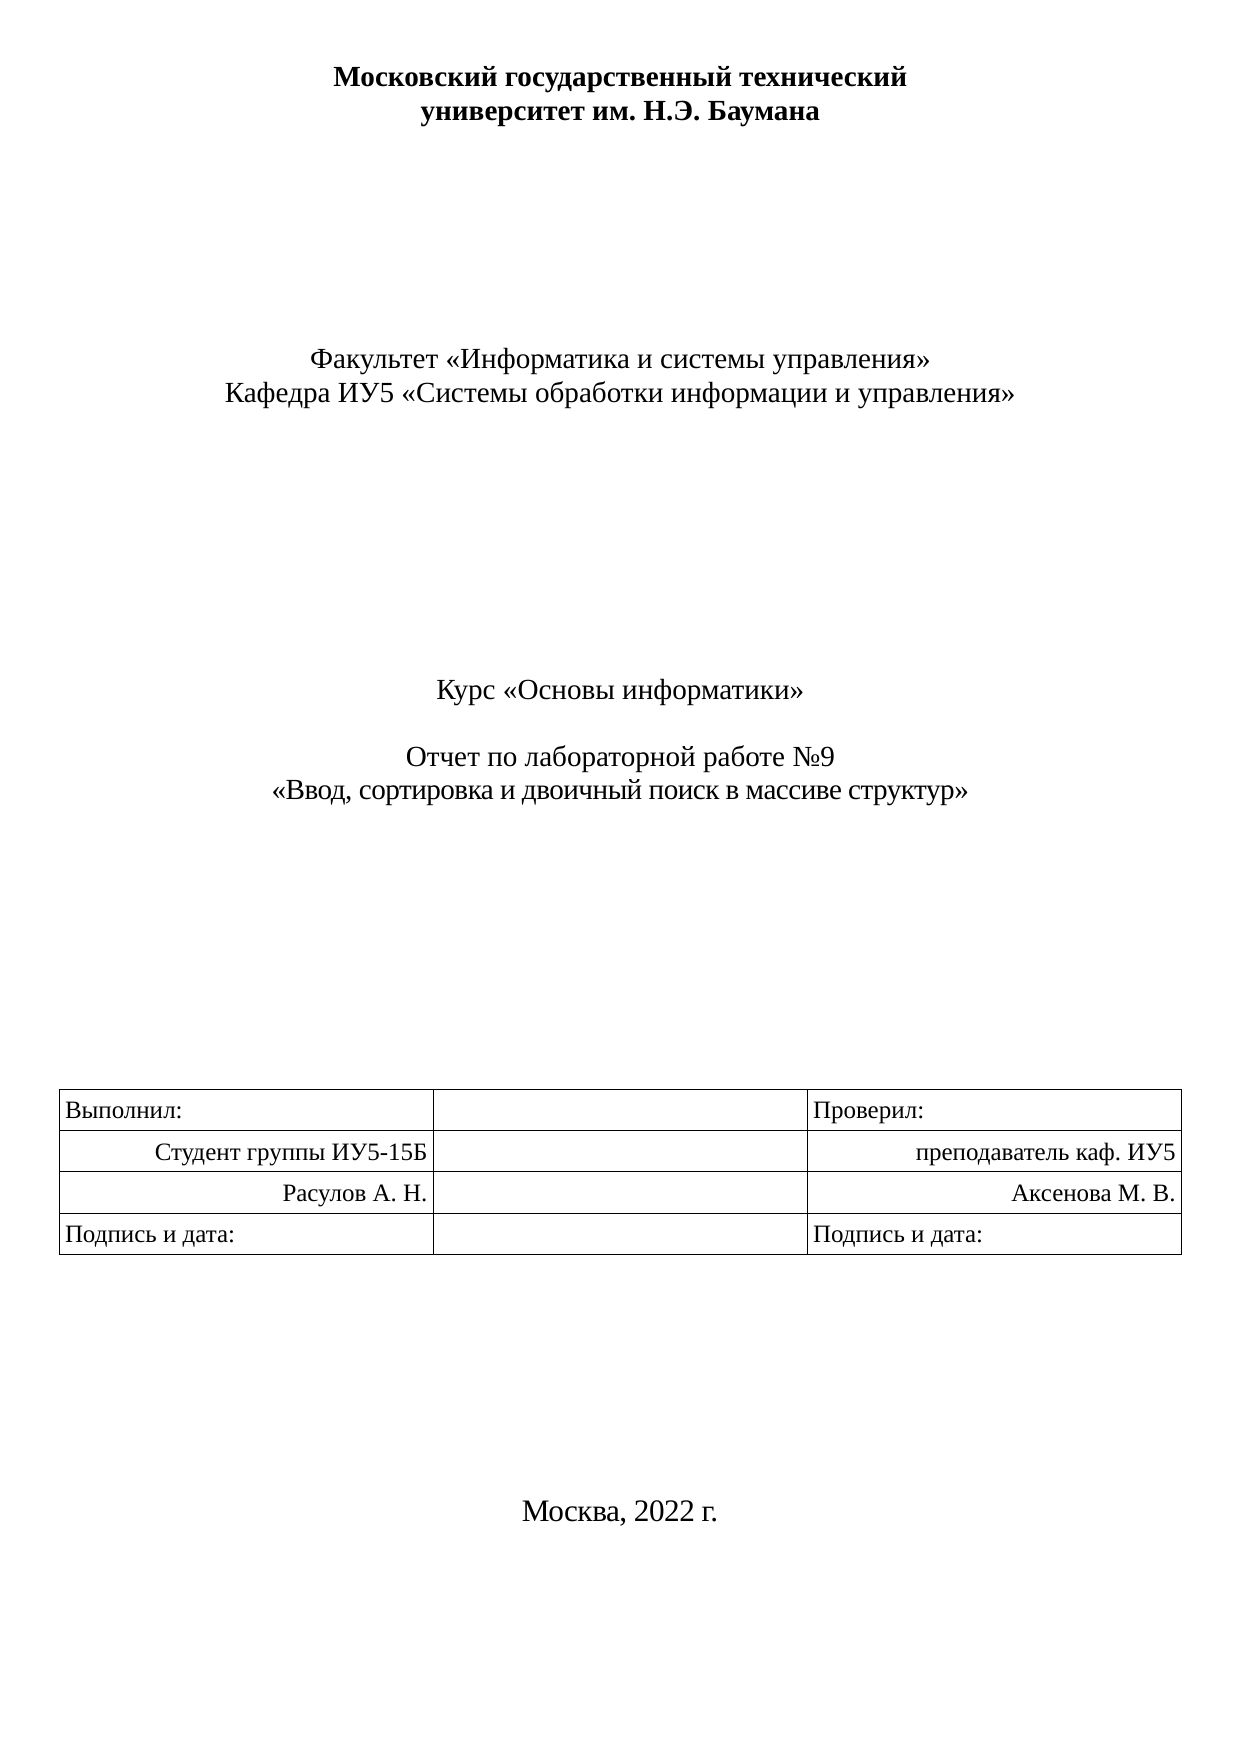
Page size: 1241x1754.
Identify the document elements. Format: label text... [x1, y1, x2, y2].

text Кафедра ИУ5 «Системы обработки информации и управления» [59, 375, 1181, 408]
text университет им. Н.Э. Баумана [59, 93, 1181, 126]
text Курс «Основы информатики» [59, 672, 1181, 705]
table_cell Аксенова М. В. [808, 1172, 1181, 1212]
table_header Выполнил: [60, 1090, 433, 1130]
text Московский государственный технический [59, 59, 1181, 93]
text Отчет по лабораторной работе №9 [59, 739, 1181, 772]
table_cell преподаватель каф. ИУ5 [808, 1131, 1181, 1171]
text Москва, 2022 г. [59, 1492, 1181, 1528]
table_header [434, 1090, 807, 1130]
table_cell Студент группы ИУ5-15Б [60, 1131, 433, 1171]
table_cell [434, 1214, 807, 1254]
text Факультет «Информатика и системы управления» [59, 341, 1181, 375]
table_cell [434, 1172, 807, 1212]
table_cell Подпись и дата: [60, 1214, 433, 1254]
table_cell Расулов А. Н. [60, 1172, 433, 1212]
table_cell Подпись и дата: [808, 1214, 1181, 1254]
text «Ввод, сортировка и двоичный поиск в массиве структур» [59, 772, 1181, 806]
table_header Проверил: [808, 1090, 1181, 1130]
table_cell [434, 1131, 807, 1171]
